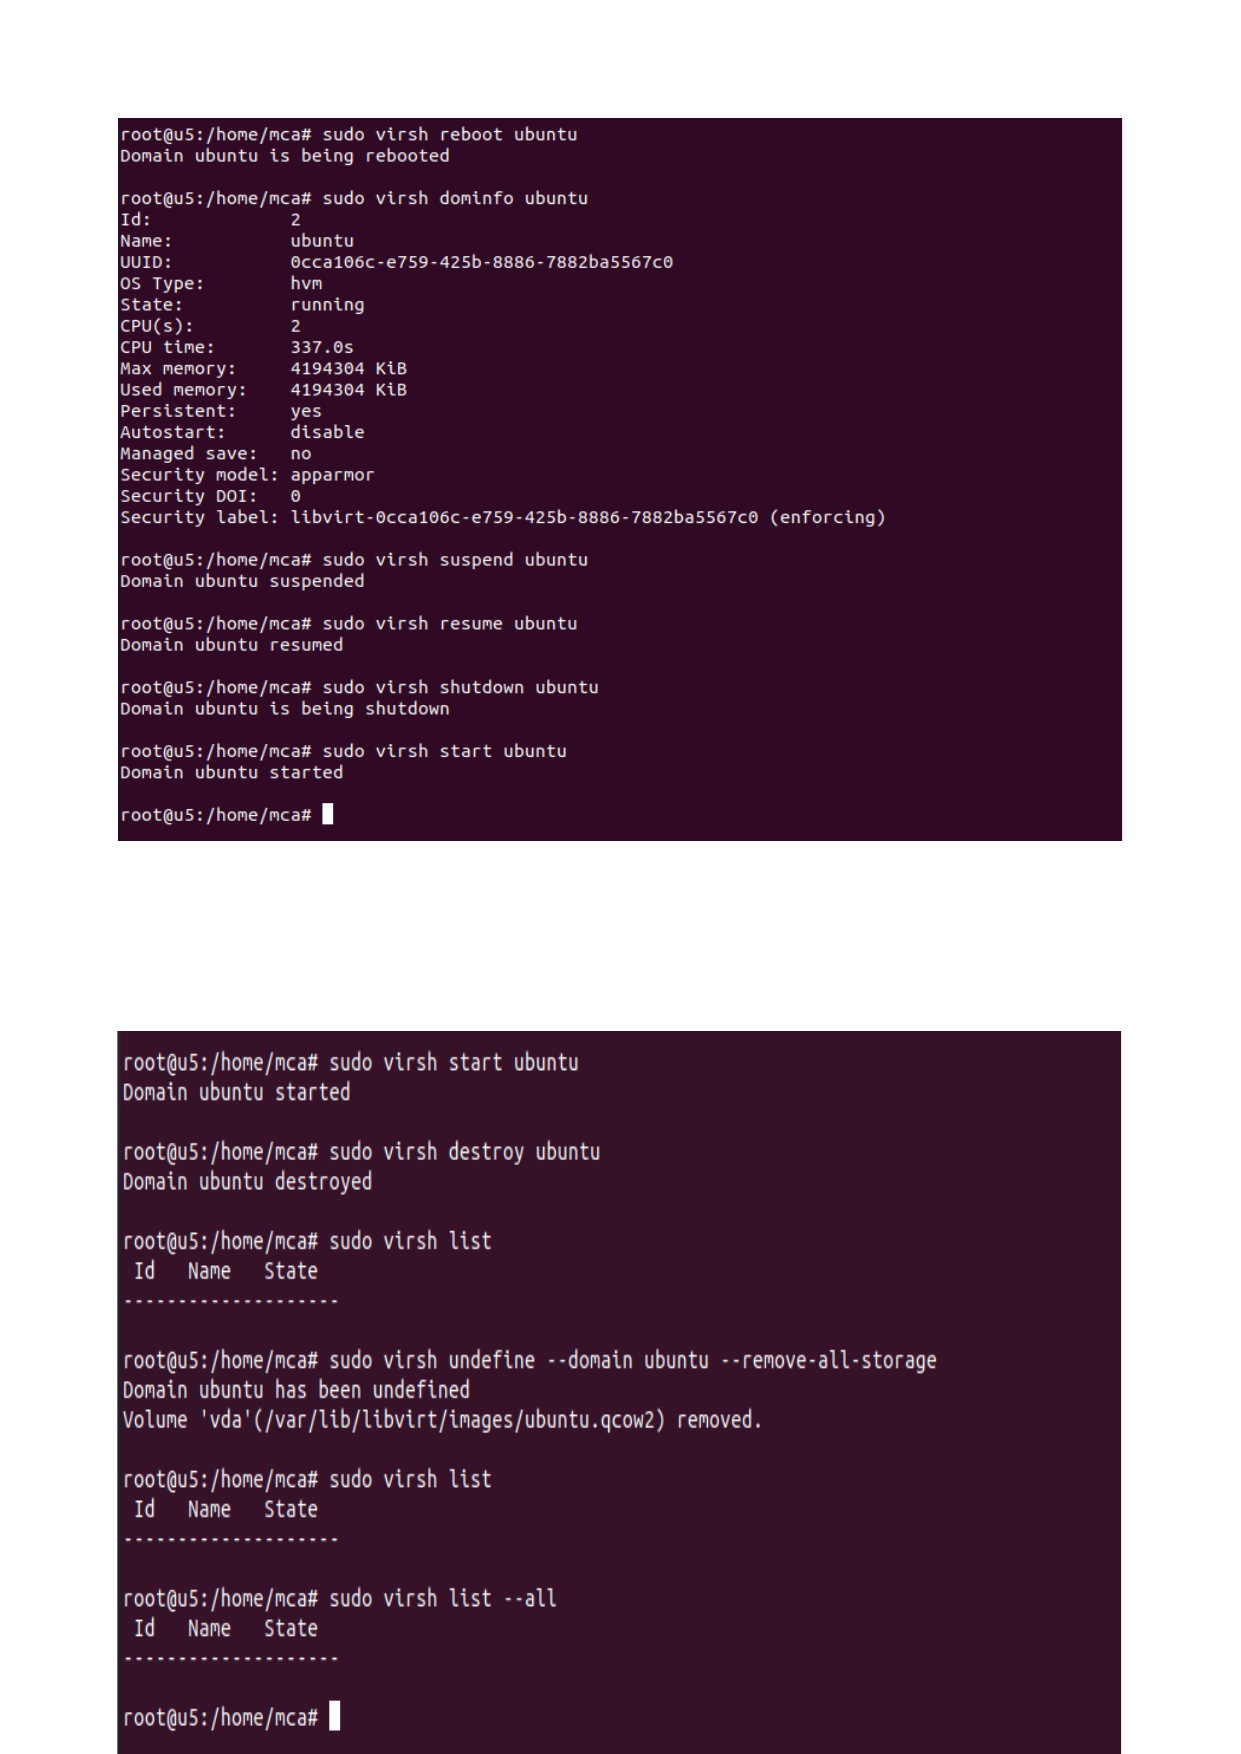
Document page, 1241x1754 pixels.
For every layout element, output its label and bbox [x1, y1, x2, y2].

picture [118, 118, 1123, 841]
picture [117, 1031, 1122, 1754]
